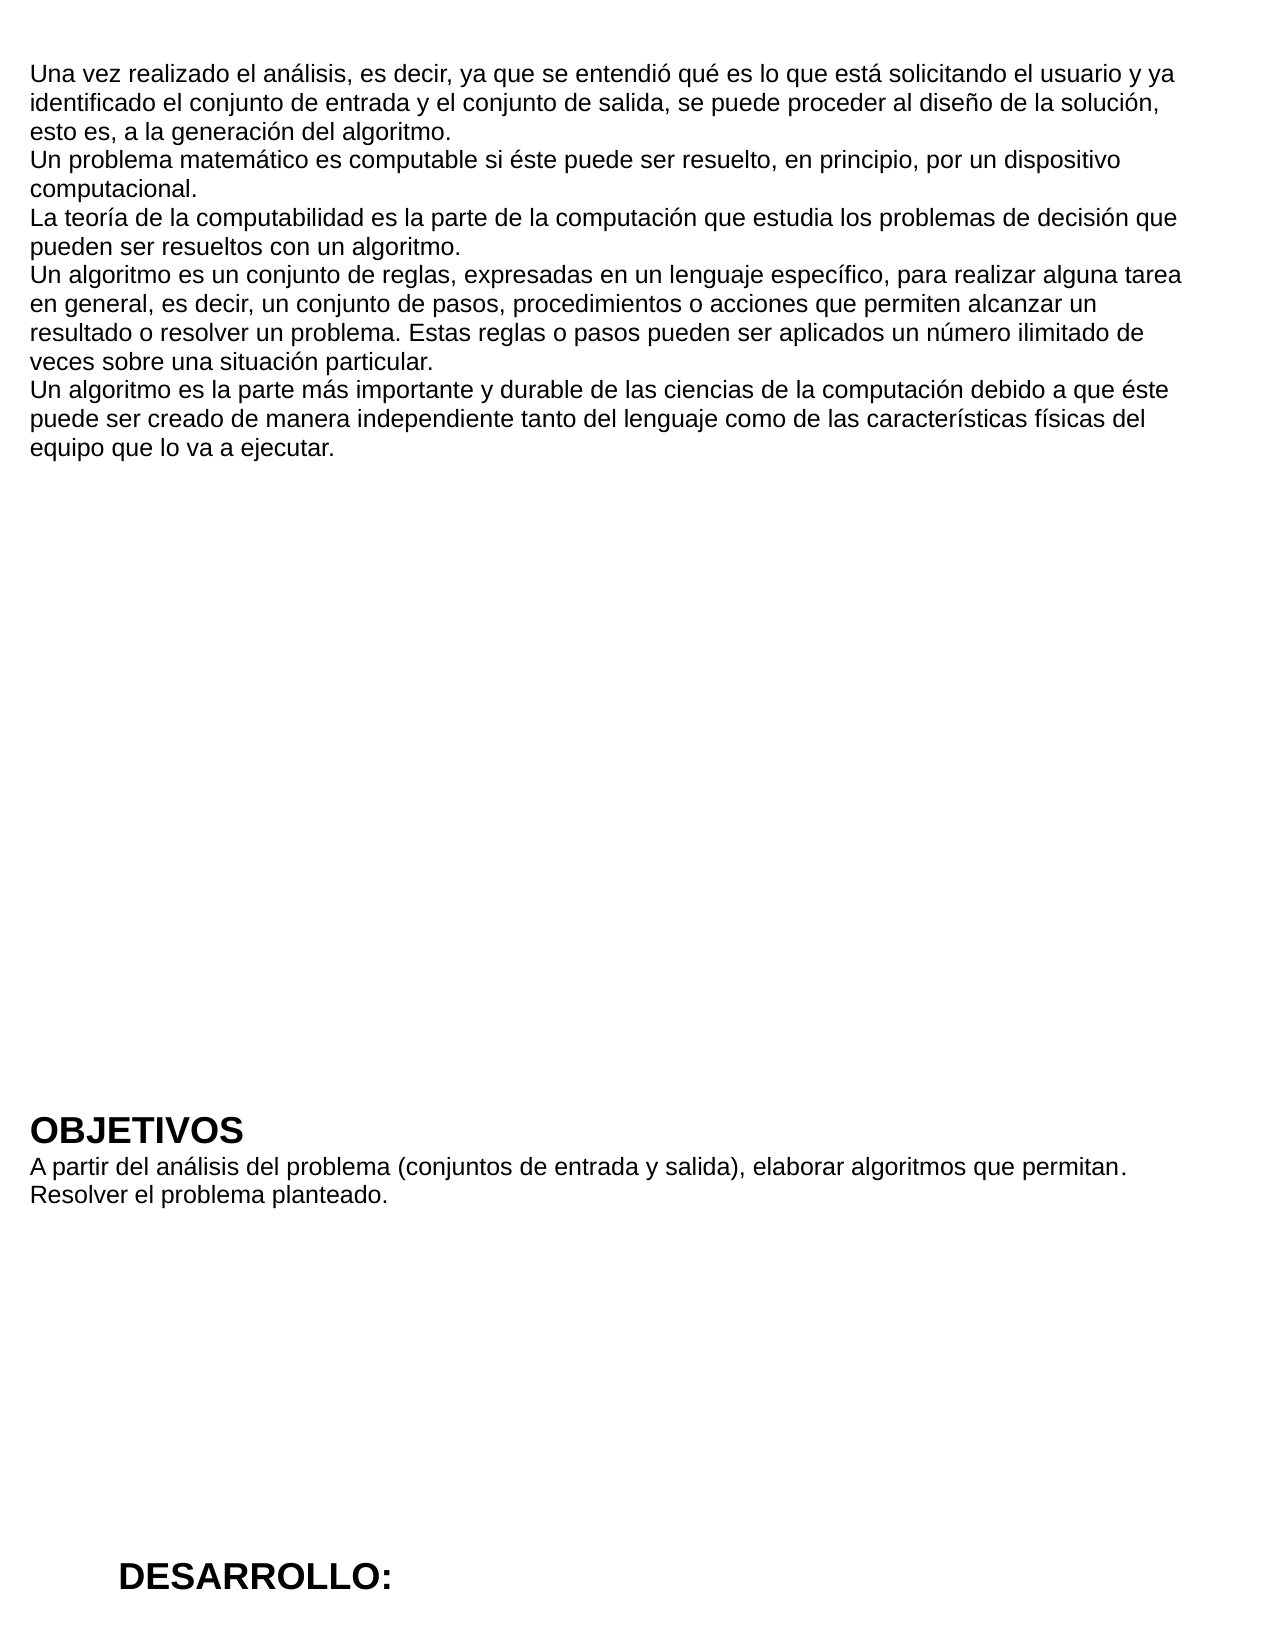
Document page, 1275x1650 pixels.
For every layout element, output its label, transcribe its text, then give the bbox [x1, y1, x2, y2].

text A partir del análisis del problema (conjuntos de entrada y salida), elaborar algoritmos que permitan. Resolver el problema planteado. [29, 1152, 1205, 1209]
text Un algoritmo es la parte más importante y durable de las ciencias de la computación debido a que éste puede ser creado de manera independiente tanto del lenguaje como de las características físicas del equipo que lo va a ejecutar. [29, 375, 1205, 462]
text Una vez realizado el análisis, es decir, ya que se entendió qué es lo que está solicitando el usuario y ya identificado el conjunto de entrada y el conjunto de salida, se puede proceder al diseño de la solución, esto es, a la generación del algoritmo. [29, 59, 1205, 145]
text Un algoritmo es un conjunto de reglas, expresadas en un lenguaje específico, para realizar alguna tarea en general, es decir, un conjunto de pasos, procedimientos o acciones que permiten alcanzar un resultado o resolver un problema. Estas reglas o pasos pueden ser aplicados un número ilimitado de veces sobre una situación particular. [29, 260, 1205, 375]
text OBJETIVOS [29, 1108, 1205, 1152]
text Un problema matemático es computable si éste puede ser resuelto, en principio, por un dispositivo computacional. [29, 145, 1205, 203]
text La teoría de la computabilidad es la parte de la computación que estudia los problemas de decisión que pueden ser resueltos con un algoritmo. [29, 203, 1205, 260]
text DESARROLLO: [29, 1554, 1205, 1597]
